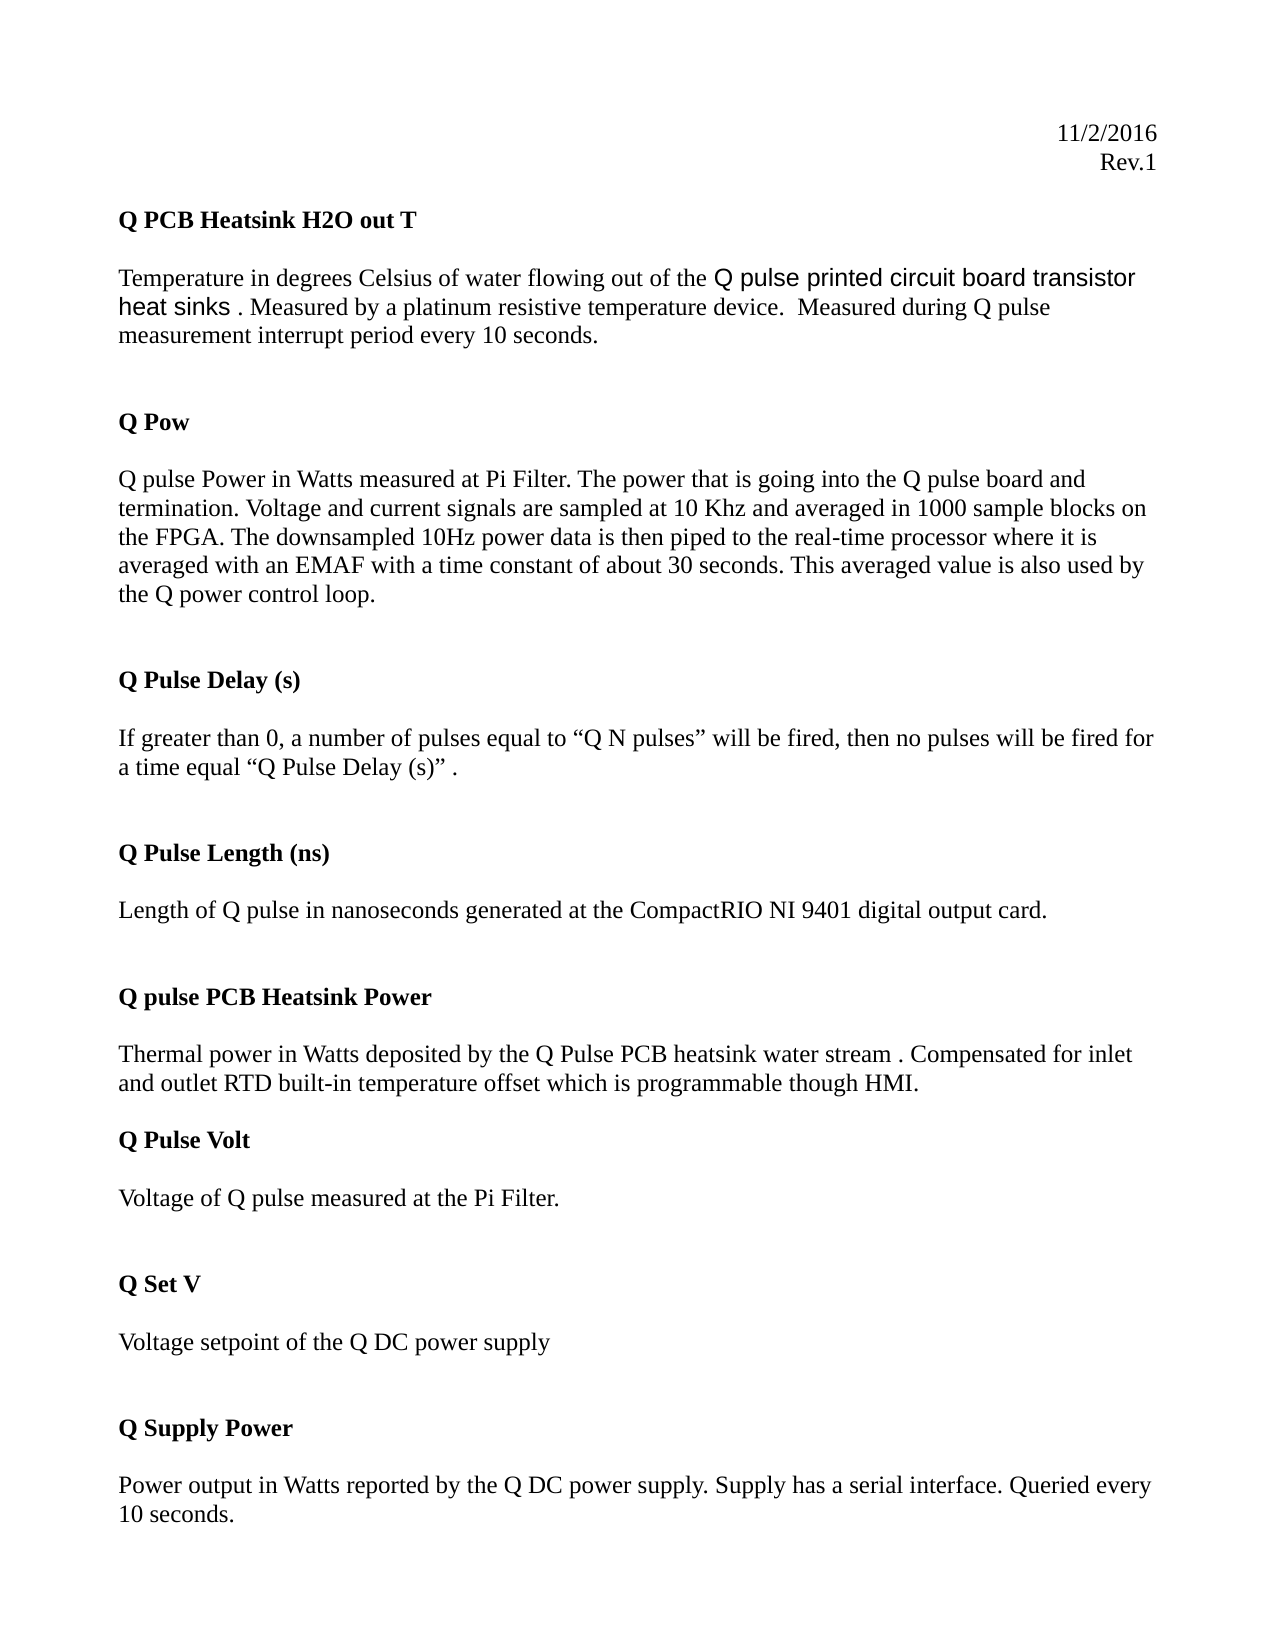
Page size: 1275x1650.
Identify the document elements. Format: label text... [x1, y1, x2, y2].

text Power output in Watts reported by the Q DC power supply. Supply has a serial interface. Queried every 10 seconds. [118, 1470, 1157, 1528]
text Voltage of Q pulse measured at the Pi Filter. [118, 1183, 1157, 1212]
text Q Supply Power [118, 1413, 1157, 1442]
text Q pulse PCB Heatsink Power [118, 982, 1157, 1010]
text Q Pulse Delay (s) [118, 665, 1157, 694]
text Length of Q pulse in nanoseconds generated at the CompactRIO NI 9401 digital output card. [118, 895, 1157, 924]
text Q Pulse Volt [118, 1125, 1157, 1154]
text Temperature in degrees Celsius of water flowing out of the Q pulse printed circuit board transistor heat sinks . Measured by a platinum resistive temperature device. Measured during Q pulse measurement interrupt period every 10 seconds. [118, 263, 1157, 349]
text Thermal power in Watts deposited by the Q Pulse PCB heatsink water stream . Compensated for inlet and outlet RTD built-in temperature offset which is programmable though HMI. [118, 1039, 1157, 1097]
text Voltage setpoint of the Q DC power supply [118, 1327, 1157, 1355]
text Q PCB Heatsink H2O out T [118, 205, 1157, 234]
text If greater than 0, a number of pulses equal to “Q N pulses” will be fired, then no pulses will be fired for a time equal “Q Pulse Delay (s)” . [118, 723, 1157, 780]
text Q Pow [118, 407, 1157, 435]
text Q Pulse Length (ns) [118, 838, 1157, 867]
text Q pulse Power in Watts measured at Pi Filter. The power that is going into the Q pulse board and termination. Voltage and current signals are sampled at 10 Khz and averaged in 1000 sample blocks on the FPGA. The downsampled 10Hz power data is then piped to the real-time processor where it is averaged with an EMAF with a time constant of about 30 seconds. This averaged value is also used by the Q power control loop. [118, 464, 1157, 608]
text Q Set V [118, 1269, 1157, 1298]
